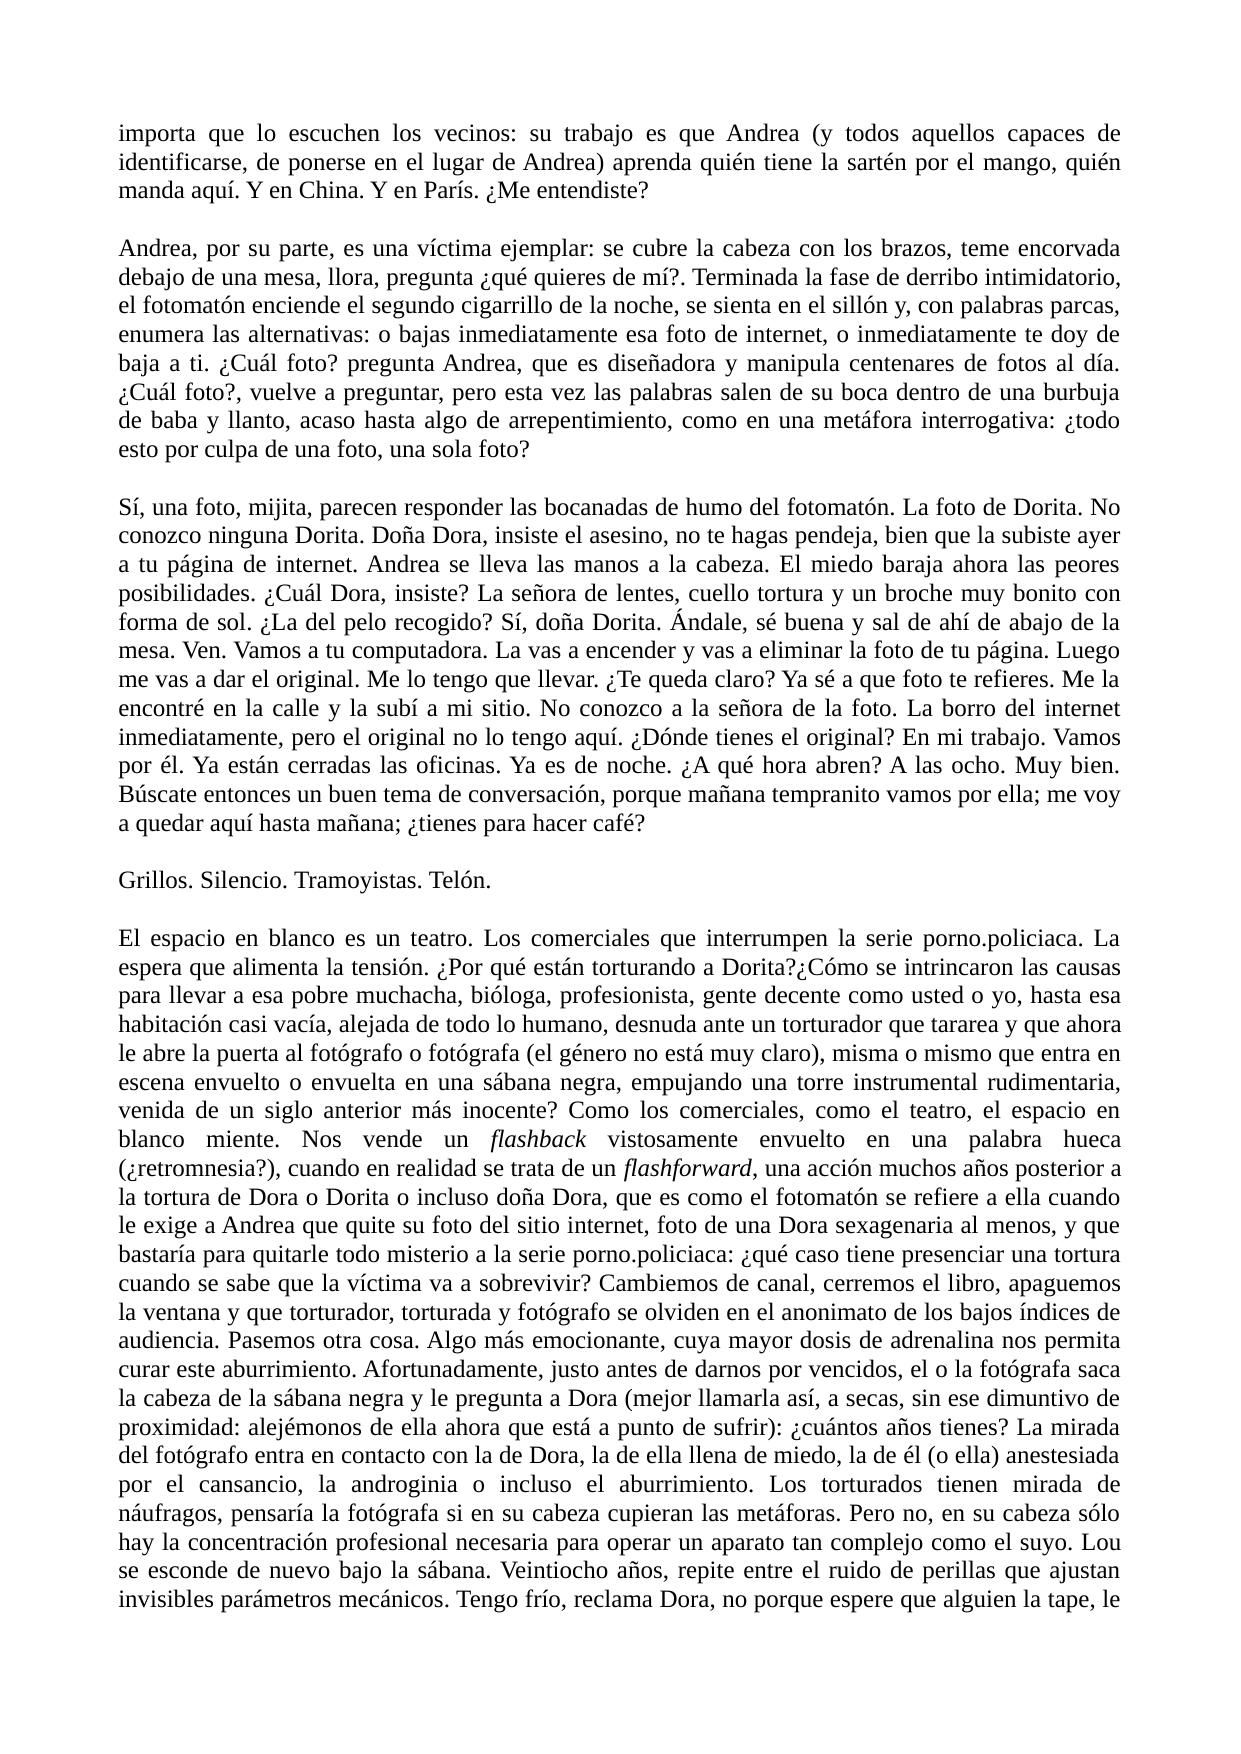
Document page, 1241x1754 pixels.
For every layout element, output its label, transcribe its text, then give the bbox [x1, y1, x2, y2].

text Andrea, por su parte, es una víctima ejemplar: se cubre la cabeza con los brazos, teme encorvada debajo de una mesa, llora, pregunta ¿qué quieres de mí?. Terminada la fase de derribo intimidatorio, el fotomatón enciende el segundo cigarrillo de la noche, se sienta en el sillón y, con palabras parcas, enumera las alternativas: o bajas inmediatamente esa foto de internet, o inmediatamente te doy de baja a ti. ¿Cuál foto? pregunta Andrea, que es diseñadora y manipula centenares de fotos al día. ¿Cuál foto?, vuelve a preguntar, pero esta vez las palabras salen de su boca dentro de una burbuja de baba y llanto, acaso hasta algo de arrepentimiento, como en una metáfora interrogativa: ¿todo esto por culpa de una foto, una sola foto? [118, 233, 1122, 463]
text Sí, una foto, mijita, parecen responder las bocanadas de humo del fotomatón. La foto de Dorita. No conozco ninguna Dorita. Doña Dora, insiste el asesino, no te hagas pendeja, bien que la subiste ayer a tu página de internet. Andrea se lleva las manos a la cabeza. El miedo baraja ahora las peores posibilidades. ¿Cuál Dora, insiste? La señora de lentes, cuello tortura y un broche muy bonito con forma de sol. ¿La del pelo recogido? Sí, doña Dorita. Ándale, sé buena y sal de ahí de abajo de la mesa. Ven. Vamos a tu computadora. La vas a encender y vas a eliminar la foto de tu página. Luego me vas a dar el original. Me lo tengo que llevar. ¿Te queda claro? Ya sé a que foto te refieres. Me la encontré en la calle y la subí a mi sitio. No conozco a la señora de la foto. La borro del internet inmediatamente, pero el original no lo tengo aquí. ¿Dónde tienes el original? En mi trabajo. Vamos por él. Ya están cerradas las oficinas. Ya es de noche. ¿A qué hora abren? A las ocho. Muy bien. Búscate entonces un buen tema de conversación, porque mañana tempranito vamos por ella; me voy a quedar aquí hasta mañana; ¿tienes para hacer café? [118, 492, 1122, 837]
text Grillos. Silencio. Tramoyistas. Telón. [118, 866, 1122, 894]
text importa que lo escuchen los vecinos: su trabajo es que Andrea (y todos aquellos capaces de identificarse, de ponerse en el lugar de Andrea) aprenda quién tiene la sartén por el mango, quién manda aquí. Y en China. Y en París. ¿Me entendiste? [118, 118, 1122, 204]
text El espacio en blanco es un teatro. Los comerciales que interrumpen la serie porno.policiaca. La espera que alimenta la tensión. ¿Por qué están torturando a Dorita?¿Cómo se intrincaron las causas para llevar a esa pobre muchacha, bióloga, profesionista, gente decente como usted o yo, hasta esa habitación casi vacía, alejada de todo lo humano, desnuda ante un torturador que tararea y que ahora le abre la puerta al fotógrafo o fotógrafa (el género no está muy claro), misma o mismo que entra en escena envuelto o envuelta en una sábana negra, empujando una torre instrumental rudimentaria, venida de un siglo anterior más inocente? Como los comerciales, como el teatro, el espacio en blanco miente. Nos vende un flashback vistosamente envuelto en una palabra hueca (¿retromnesia?), cuando en realidad se trata de un flashforward, una acción muchos años posterior a la tortura de Dora o Dorita o incluso doña Dora, que es como el fotomatón se refiere a ella cuando le exige a Andrea que quite su foto del sitio internet, foto de una Dora sexagenaria al menos, y que bastaría para quitarle todo misterio a la serie porno.policiaca: ¿qué caso tiene presenciar una tortura cuando se sabe que la víctima va a sobrevivir? Cambiemos de canal, cerremos el libro, apaguemos la ventana y que torturador, torturada y fotógrafo se olviden en el anonimato de los bajos índices de audiencia. Pasemos otra cosa. Algo más emocionante, cuya mayor dosis de adrenalina nos permita curar este aburrimiento. Afortunadamente, justo antes de darnos por vencidos, el o la fotógrafa saca la cabeza de la sábana negra y le pregunta a Dora (mejor llamarla así, a secas, sin ese dimuntivo de proximidad: alejémonos de ella ahora que está a punto de sufrir): ¿cuántos años tienes? La mirada del fotógrafo entra en contacto con la de Dora, la de ella llena de miedo, la de él (o ella) anestesiada por el cansancio, la androginia o incluso el aburrimiento. Los torturados tienen mirada de náufragos, pensaría la fotógrafa si en su cabeza cupieran las metáforas. Pero no, en su cabeza sólo hay la concentración profesional necesaria para operar un aparato tan complejo como el suyo. Lou se esconde de nuevo bajo la sábana. Veintiocho años, repite entre el ruido de perillas que ajustan invisibles parámetros mecánicos. Tengo frío, reclama Dora, no porque espere que alguien la tape, le [118, 923, 1122, 1613]
